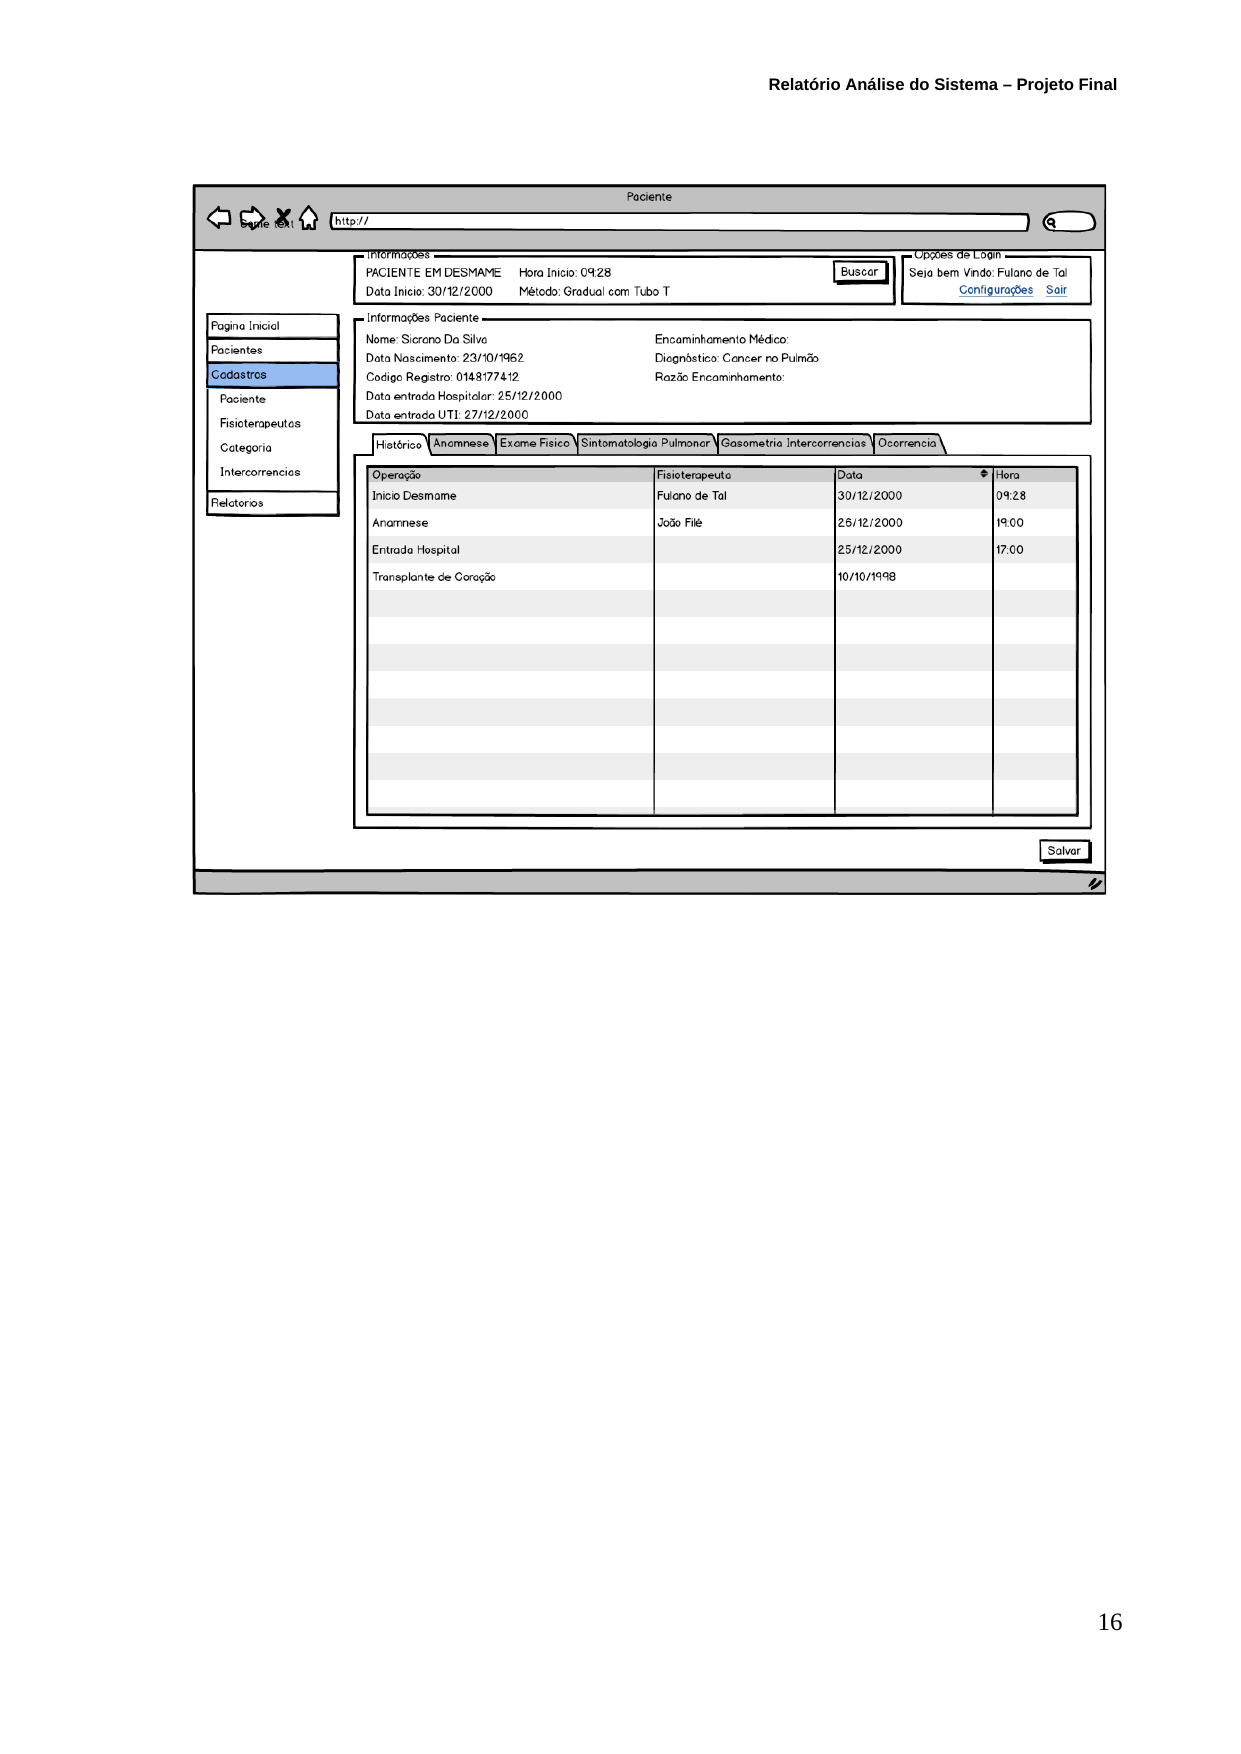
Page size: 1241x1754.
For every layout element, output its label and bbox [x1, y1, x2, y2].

picture [192, 184, 1107, 895]
